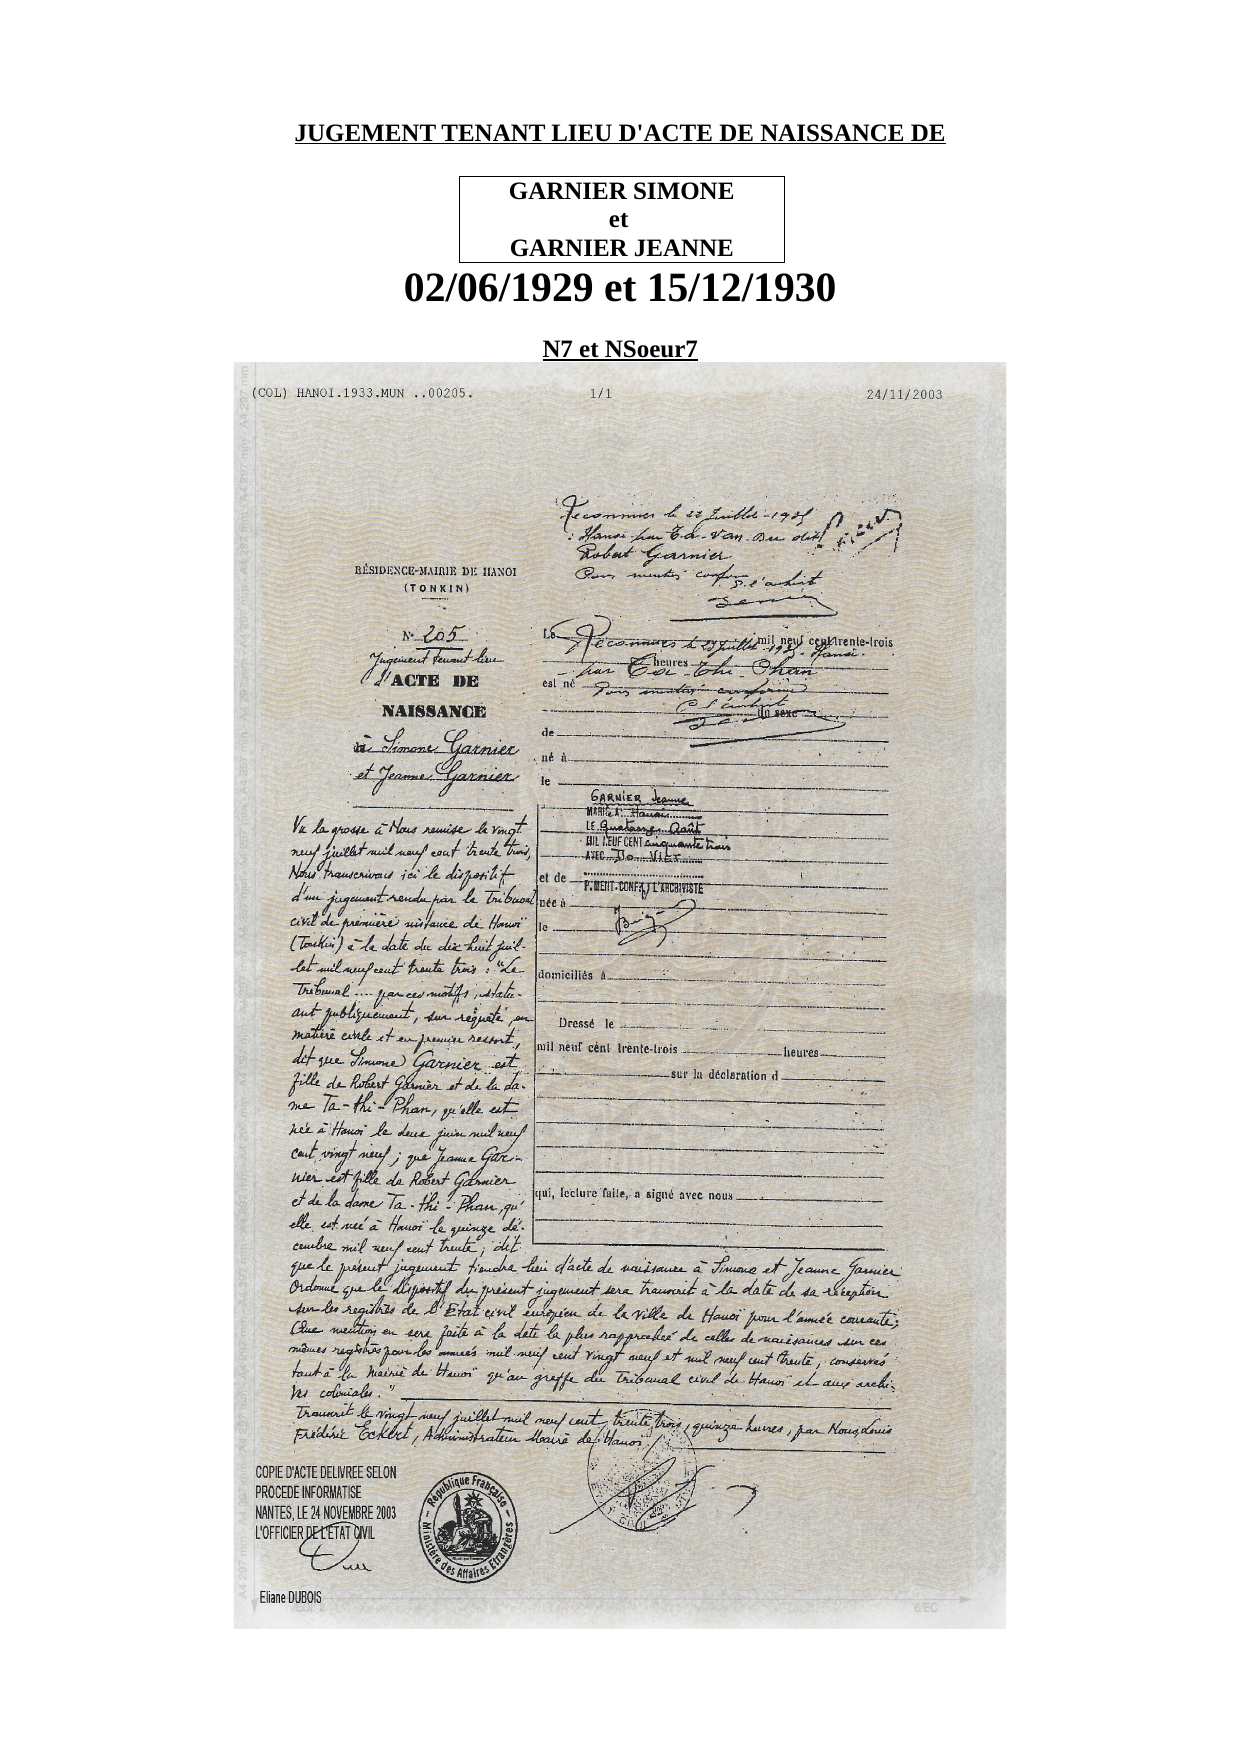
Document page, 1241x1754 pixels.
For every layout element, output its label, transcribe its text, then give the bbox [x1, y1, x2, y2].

text et [460, 204, 784, 233]
picture [233, 362, 1007, 1629]
text GARNIER SIMONE [460, 177, 784, 204]
text N7 et NSoeur7 [118, 334, 1122, 363]
text GARNIER JEANNE [460, 233, 784, 262]
text 02/06/1929 et 15/12/1930 [118, 262, 1122, 310]
text JUGEMENT TENANT LIEU D'ACTE DE NAISSANCE DE [118, 118, 1122, 147]
